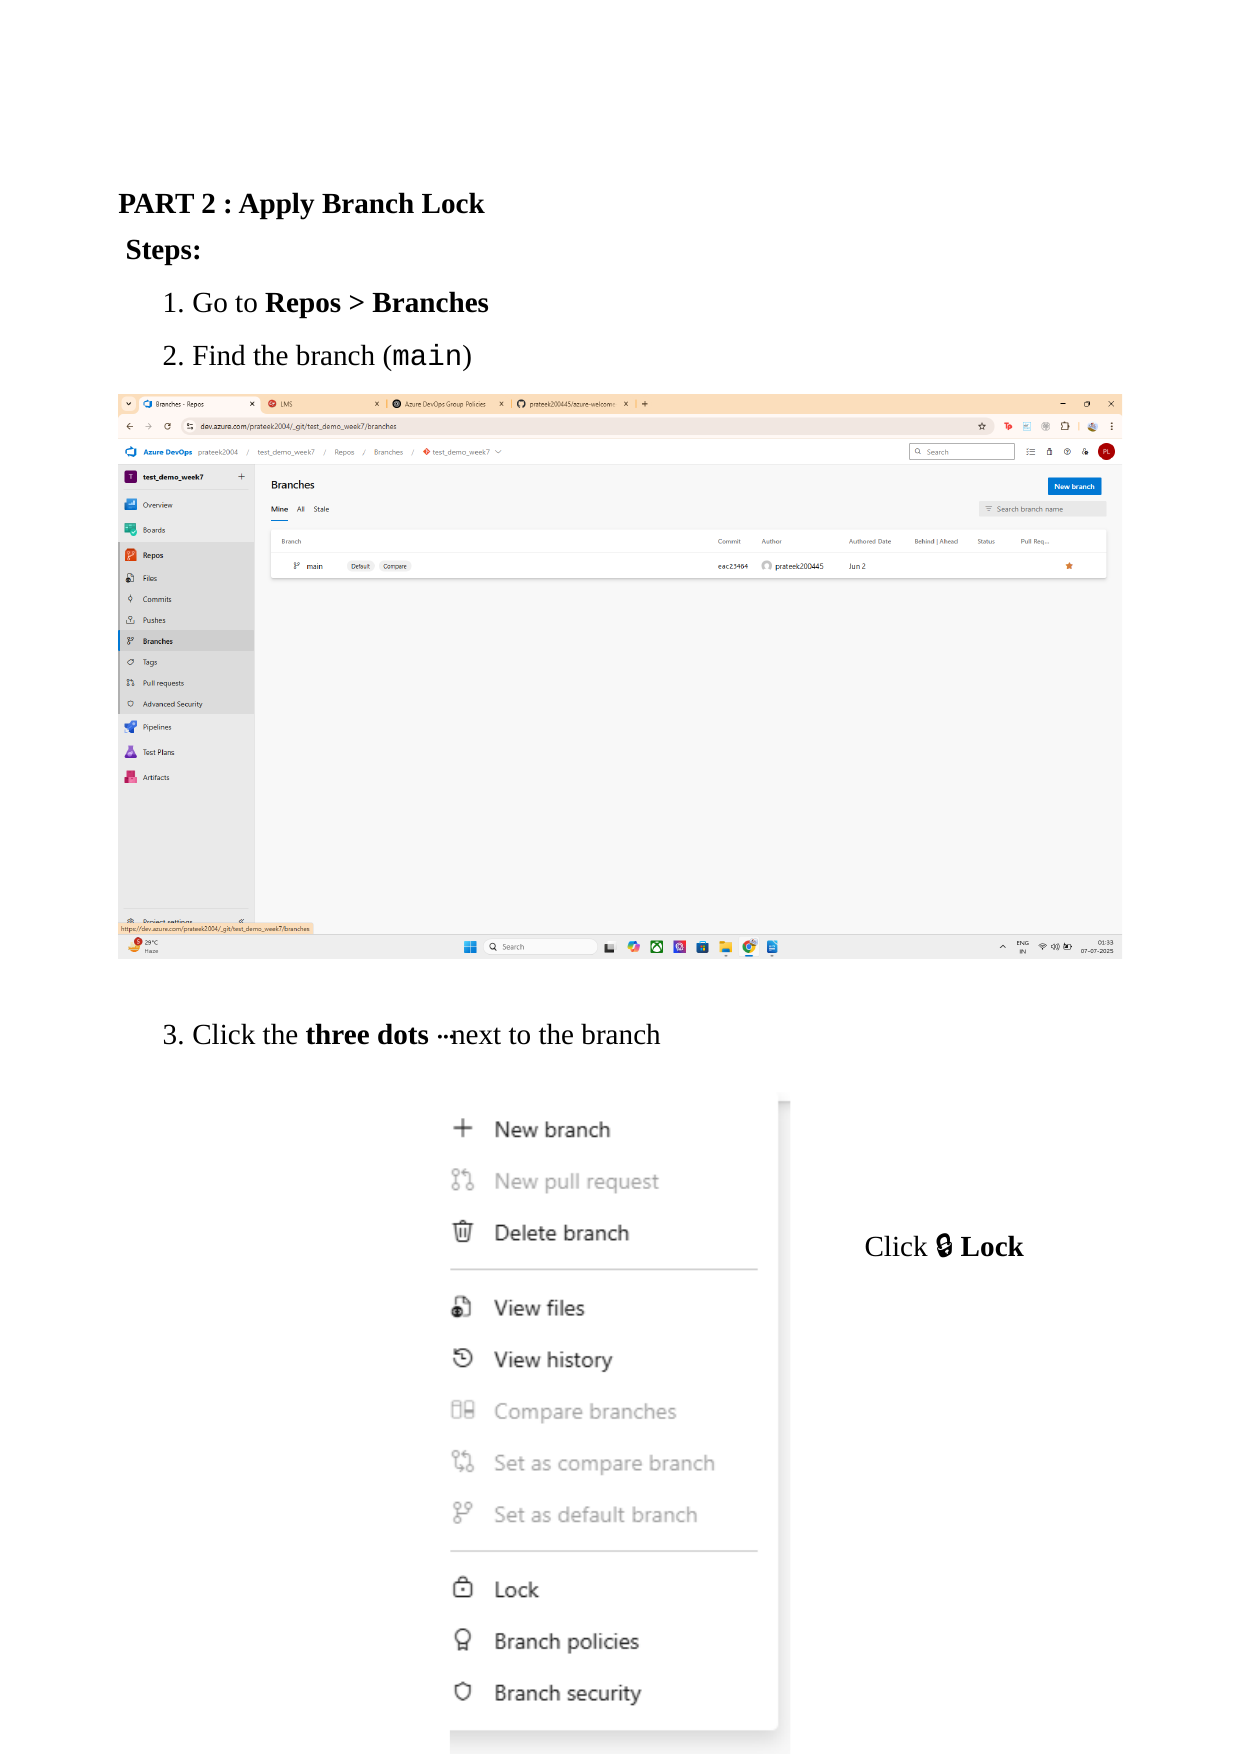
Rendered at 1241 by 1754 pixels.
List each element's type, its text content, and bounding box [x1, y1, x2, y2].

picture [118, 394, 1123, 959]
picture [449, 1092, 791, 1754]
list Find the branch (main) [162, 338, 1122, 374]
list [162, 1229, 449, 1263]
list Go to Repos > Branches [162, 285, 1122, 318]
list Click the three dots ⋯ next to the branch [162, 1017, 1122, 1050]
subtitle Steps: [118, 232, 1122, 265]
subtitle PART 2 : Apply Branch Lock [118, 186, 1122, 219]
list Click 🔒 Lock [791, 1229, 1122, 1263]
